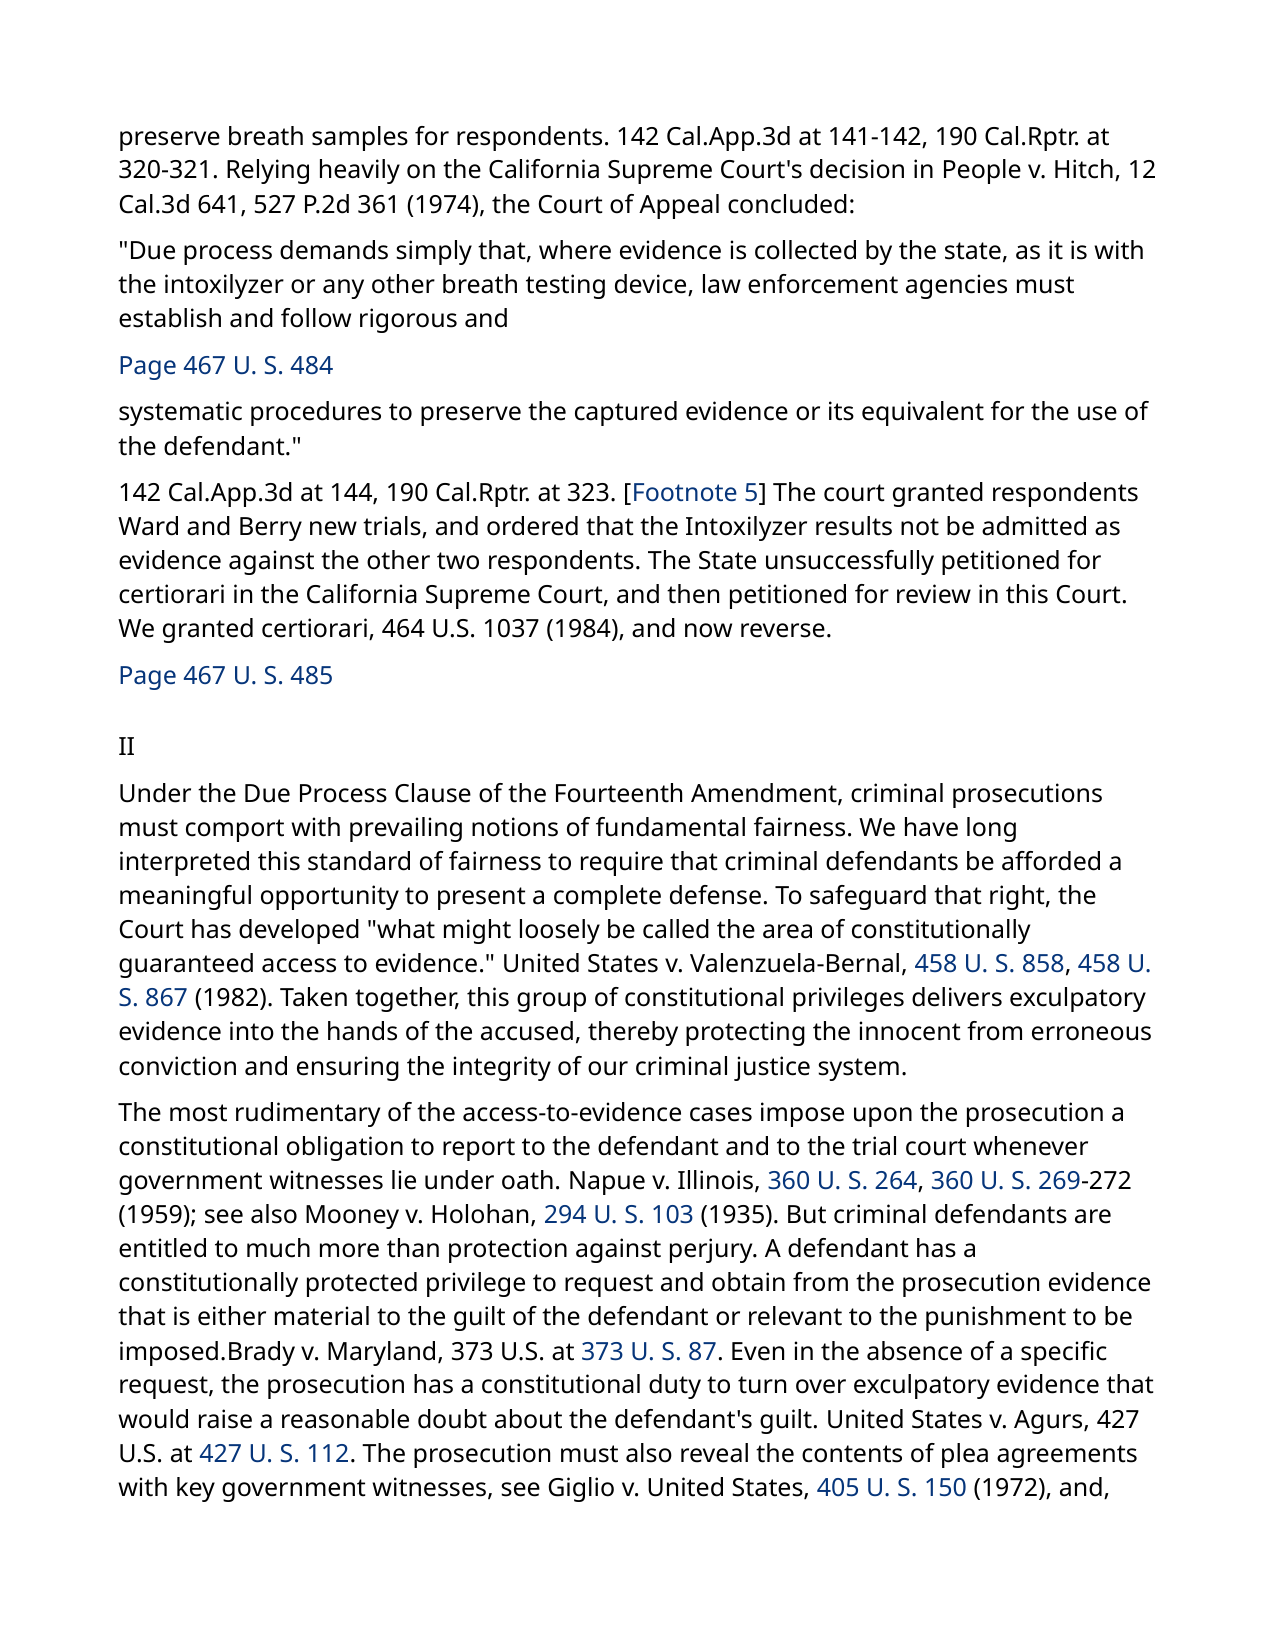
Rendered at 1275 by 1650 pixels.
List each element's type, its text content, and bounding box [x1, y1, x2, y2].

text "Due process demands simply that, where evidence is collected by the state, as it is with the intoxilyzer or any other breath testing device, law enforcement agencies must establish and follow rigorous and [118, 233, 1157, 335]
text preserve breath samples for respondents. 142 Cal.App.3d at 141-142, 190 Cal.Rptr. at 320-321. Relying heavily on the California Supreme Court's decision in People v. Hitch, 12 Cal.3d 641, 527 P.2d 361 (1974), the Court of Appeal concluded: [118, 118, 1157, 220]
text Page 467 U. S. 484 [118, 347, 1157, 382]
text Under the Due Process Clause of the Fourteenth Amendment, criminal prosecutions must comport with prevailing notions of fundamental fairness. We have long interpreted this standard of fairness to require that criminal defendants be afforded a meaningful opportunity to present a complete defense. To safeguard that right, the Court has developed "what might loosely be called the area of constitutionally guaranteed access to evidence." United States v. Valenzuela-Bernal, 458 U. S. 858, 458 U. S. 867 (1982). Taken together, this group of constitutional privileges delivers exculpatory evidence into the hands of the accused, thereby protecting the innocent from erroneous conviction and ensuring the integrity of our criminal justice system. [118, 776, 1157, 1082]
subtitle II [118, 729, 1157, 763]
text Page 467 U. S. 485 [118, 657, 1157, 692]
text The most rudimentary of the access-to-evidence cases impose upon the prosecution a constitutional obligation to report to the defendant and to the trial court whenever government witnesses lie under oath. Napue v. Illinois, 360 U. S. 264, 360 U. S. 269-272 (1959); see also Mooney v. Holohan, 294 U. S. 103 (1935). But criminal defendants are entitled to much more than protection against perjury. A defendant has a constitutionally protected privilege to request and obtain from the prosecution evidence that is either material to the guilt of the defendant or relevant to the punishment to be imposed.Brady v. Maryland, 373 U.S. at 373 U. S. 87. Even in the absence of a specific request, the prosecution has a constitutional duty to turn over exculpatory evidence that would raise a reasonable doubt about the defendant's guilt. United States v. Agurs, 427 U.S. at 427 U. S. 112. The prosecution must also reveal the contents of plea agreements with key government witnesses, see Giglio v. United States, 405 U. S. 150 (1972), and, [118, 1095, 1157, 1503]
text systematic procedures to preserve the captured evidence or its equivalent for the use of the defendant." [118, 394, 1157, 462]
text 142 Cal.App.3d at 144, 190 Cal.Rptr. at 323. [Footnote 5] The court granted respondents Ward and Berry new trials, and ordered that the Intoxilyzer results not be admitted as evidence against the other two respondents. The State unsuccessfully petitioned for certiorari in the California Supreme Court, and then petitioned for review in this Court. We granted certiorari, 464 U.S. 1037 (1984), and now reverse. [118, 475, 1157, 645]
